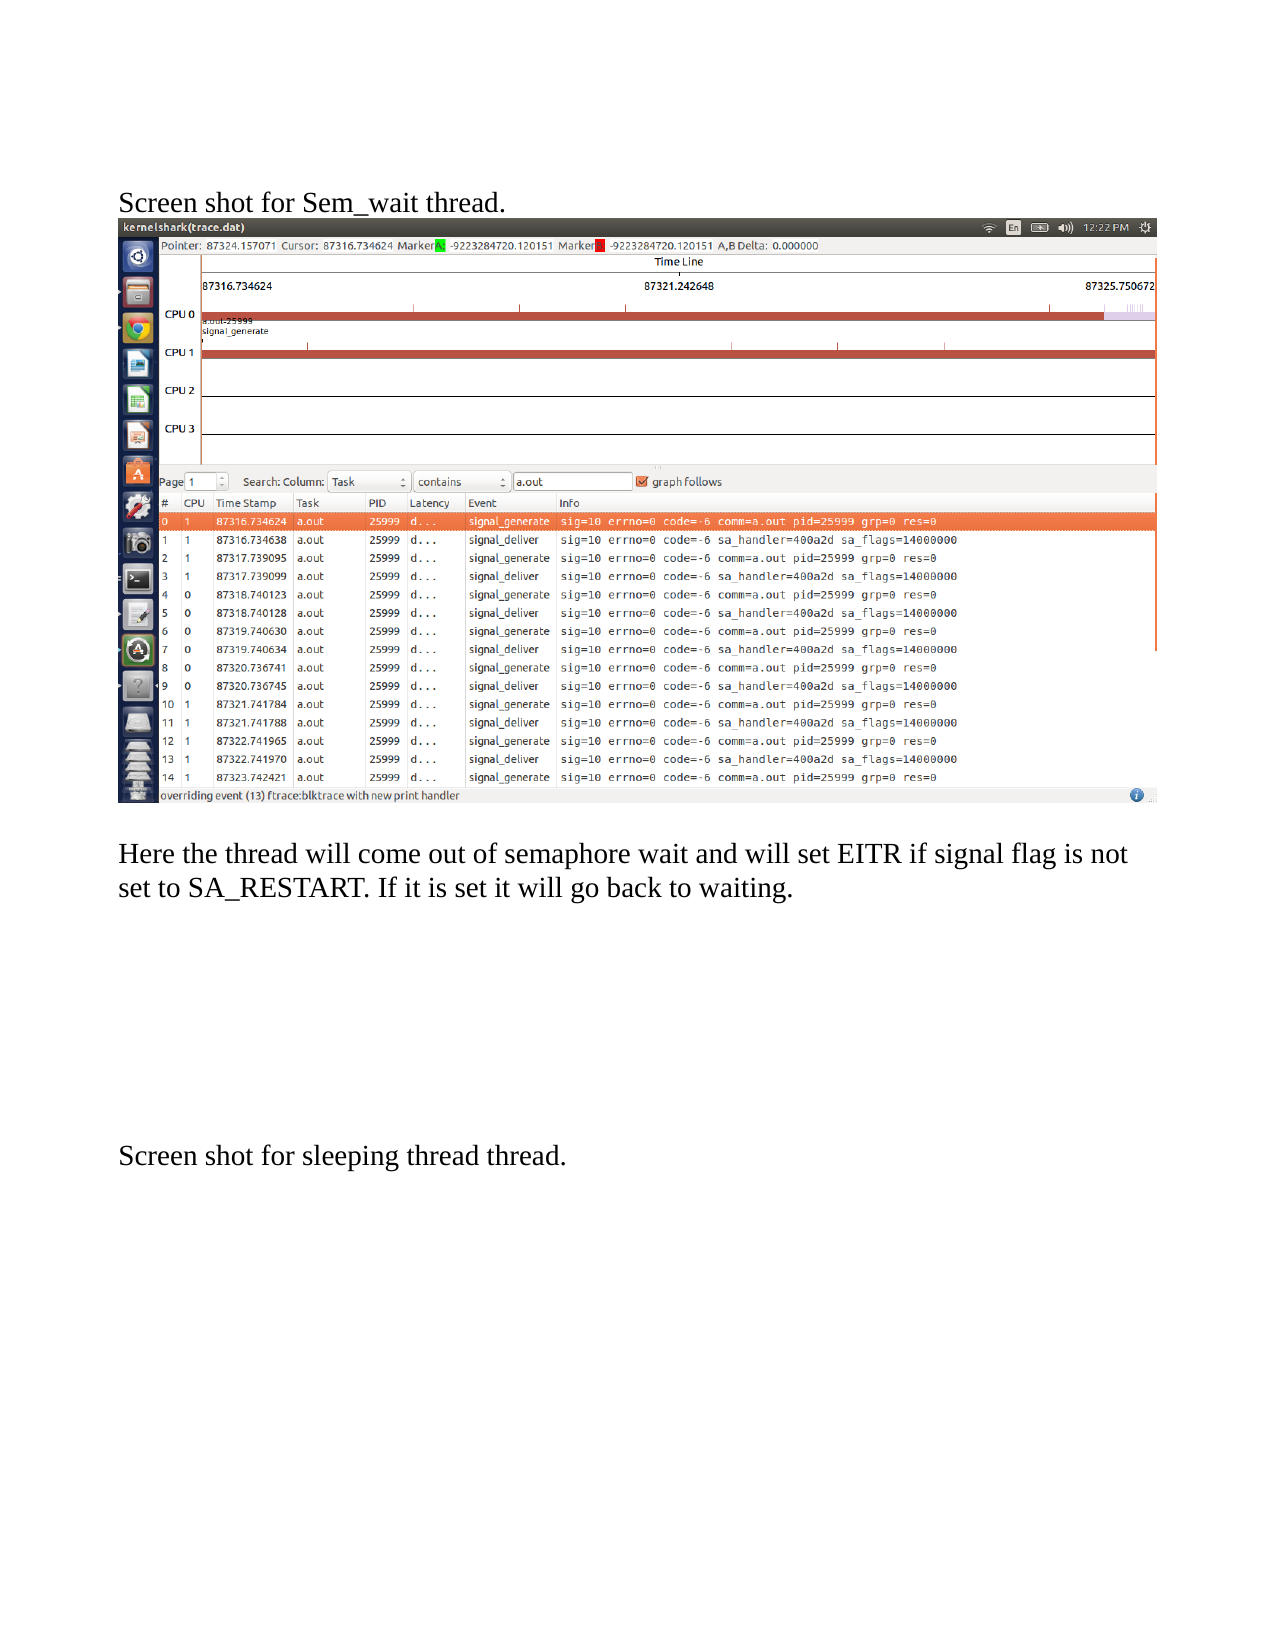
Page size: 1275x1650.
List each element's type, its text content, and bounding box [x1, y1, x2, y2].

picture [118, 218, 1157, 803]
text Screen shot for sleeping thread thread. [118, 1138, 1157, 1172]
text Here the thread will come out of semaphore wait and will set EITR if signal flag is not set to SA_RESTART. If it is set it will go back to waiting. [118, 836, 1157, 903]
text Screen shot for Sem_wait thread. [118, 185, 1157, 218]
